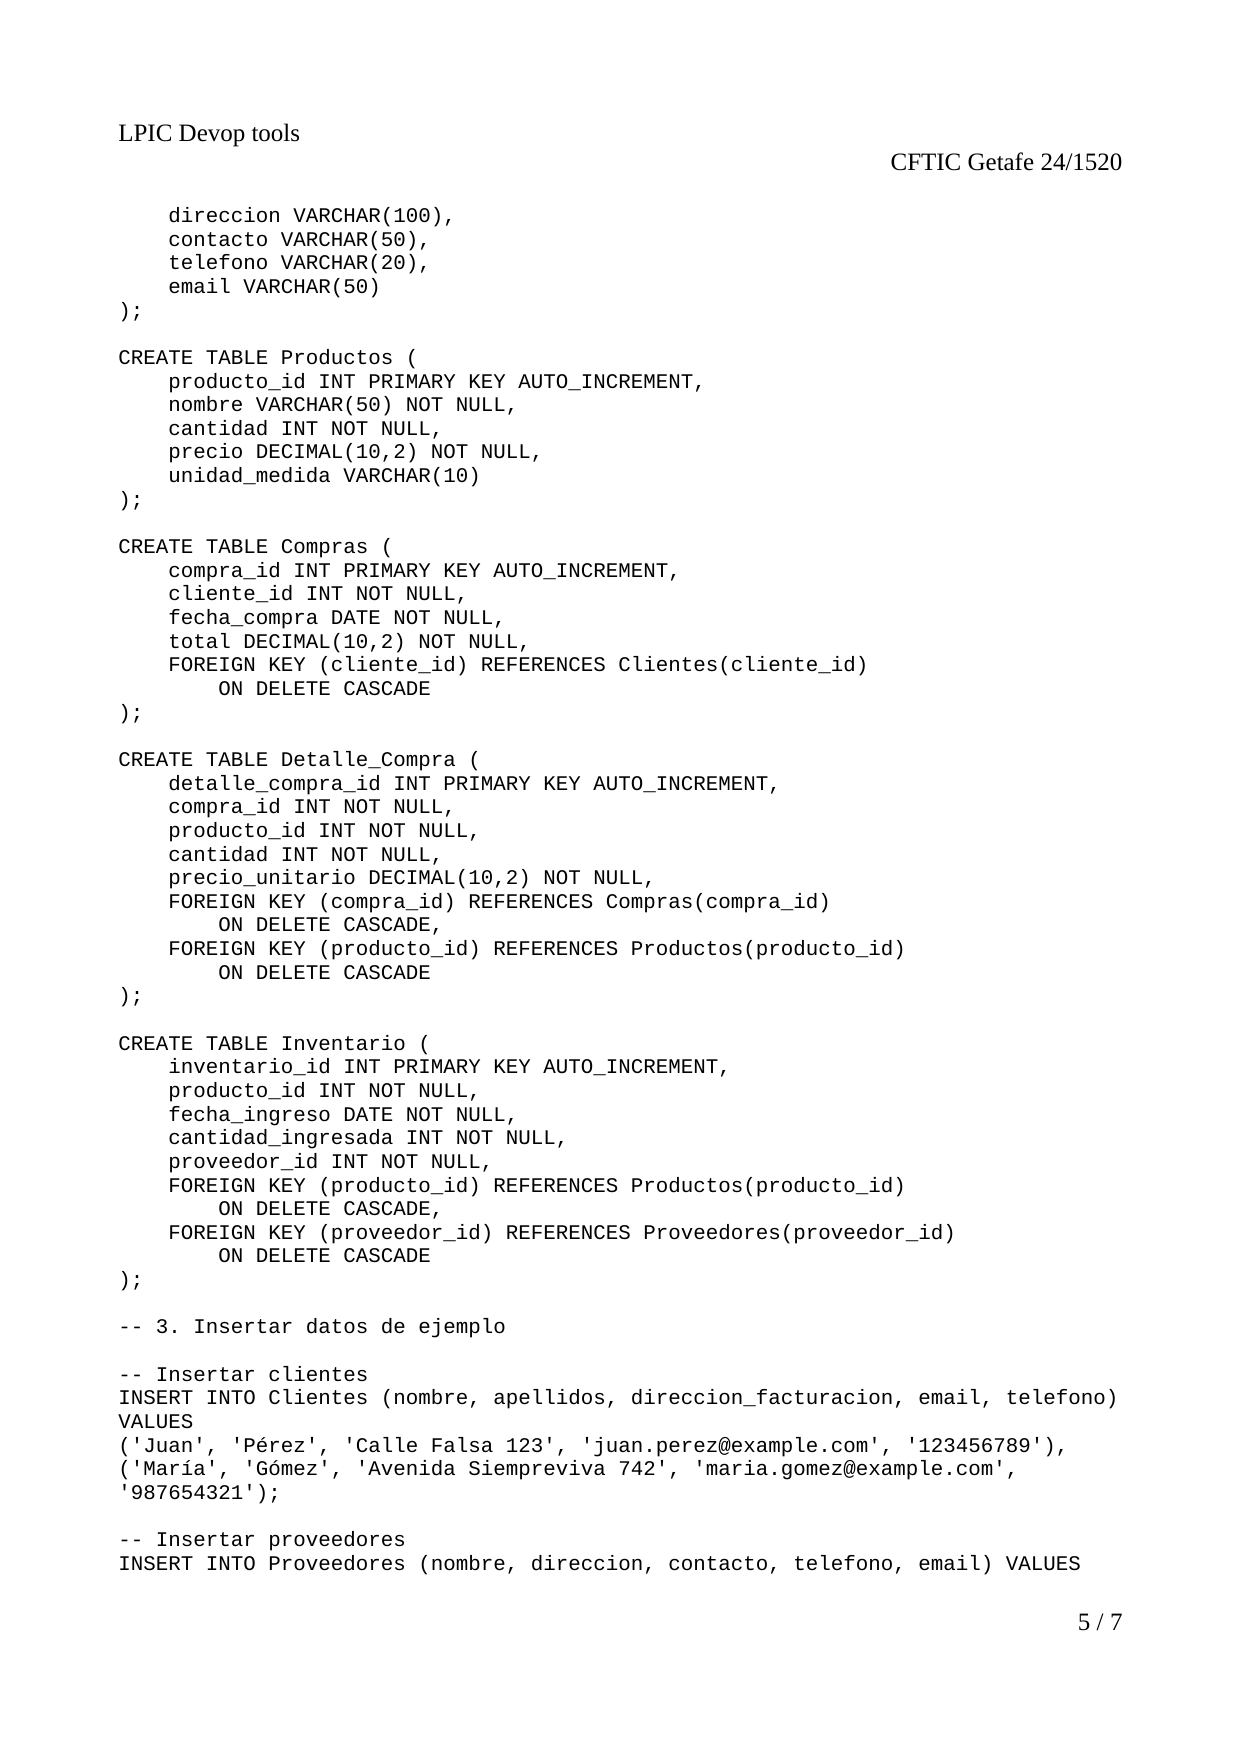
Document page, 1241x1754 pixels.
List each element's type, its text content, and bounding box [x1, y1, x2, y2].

text direccion VARCHAR(100), [118, 205, 1122, 229]
text ON DELETE CASCADE [118, 678, 1122, 702]
text FOREIGN KEY (proveedor_id) REFERENCES Proveedores(proveedor_id) [118, 1222, 1122, 1246]
text producto_id INT NOT NULL, [118, 1080, 1122, 1104]
text FOREIGN KEY (compra_id) REFERENCES Compras(compra_id) [118, 891, 1122, 914]
text ON DELETE CASCADE [118, 962, 1122, 985]
text FOREIGN KEY (producto_id) REFERENCES Productos(producto_id) [118, 1174, 1122, 1198]
text ); [118, 489, 1122, 512]
text producto_id INT PRIMARY KEY AUTO_INCREMENT, [118, 371, 1122, 394]
text ON DELETE CASCADE [118, 1246, 1122, 1269]
text ('Juan', 'Pérez', 'Calle Falsa 123', 'juan.perez@example.com', '123456789'), [118, 1435, 1122, 1458]
text producto_id INT NOT NULL, [118, 820, 1122, 843]
text ); [118, 702, 1122, 725]
text FOREIGN KEY (cliente_id) REFERENCES Clientes(cliente_id) [118, 654, 1122, 678]
text telefono VARCHAR(20), [118, 252, 1122, 276]
text CREATE TABLE Detalle_Compra ( [118, 749, 1122, 773]
text -- Insertar clientes [118, 1364, 1122, 1387]
text total DECIMAL(10,2) NOT NULL, [118, 631, 1122, 654]
text nombre VARCHAR(50) NOT NULL, [118, 394, 1122, 418]
text proveedor_id INT NOT NULL, [118, 1151, 1122, 1174]
text unidad_medida VARCHAR(10) [118, 465, 1122, 489]
text CREATE TABLE Productos ( [118, 347, 1122, 371]
text FOREIGN KEY (producto_id) REFERENCES Productos(producto_id) [118, 938, 1122, 962]
text fecha_ingreso DATE NOT NULL, [118, 1104, 1122, 1127]
text email VARCHAR(50) [118, 276, 1122, 300]
text -- 3. Insertar datos de ejemplo [118, 1316, 1122, 1340]
text ); [118, 300, 1122, 323]
text fecha_compra DATE NOT NULL, [118, 607, 1122, 631]
text -- Insertar proveedores [118, 1529, 1122, 1553]
text precio_unitario DECIMAL(10,2) NOT NULL, [118, 867, 1122, 891]
text INSERT INTO Clientes (nombre, apellidos, direccion_facturacion, email, telefono) VALUES [118, 1387, 1122, 1435]
text compra_id INT PRIMARY KEY AUTO_INCREMENT, [118, 560, 1122, 583]
text ON DELETE CASCADE, [118, 914, 1122, 938]
text ON DELETE CASCADE, [118, 1198, 1122, 1222]
text inventario_id INT PRIMARY KEY AUTO_INCREMENT, [118, 1056, 1122, 1080]
text cantidad INT NOT NULL, [118, 418, 1122, 442]
text cantidad_ingresada INT NOT NULL, [118, 1127, 1122, 1151]
text CREATE TABLE Inventario ( [118, 1033, 1122, 1056]
text ('María', 'Gómez', 'Avenida Siempreviva 742', 'maria.gomez@example.com', '987654321'); [118, 1458, 1122, 1506]
text cantidad INT NOT NULL, [118, 843, 1122, 867]
text INSERT INTO Proveedores (nombre, direccion, contacto, telefono, email) VALUES [118, 1553, 1122, 1577]
text cliente_id INT NOT NULL, [118, 583, 1122, 607]
text ); [118, 985, 1122, 1009]
text detalle_compra_id INT PRIMARY KEY AUTO_INCREMENT, [118, 773, 1122, 796]
text compra_id INT NOT NULL, [118, 796, 1122, 820]
text precio DECIMAL(10,2) NOT NULL, [118, 442, 1122, 465]
text ); [118, 1269, 1122, 1293]
text CREATE TABLE Compras ( [118, 536, 1122, 560]
text contacto VARCHAR(50), [118, 229, 1122, 252]
